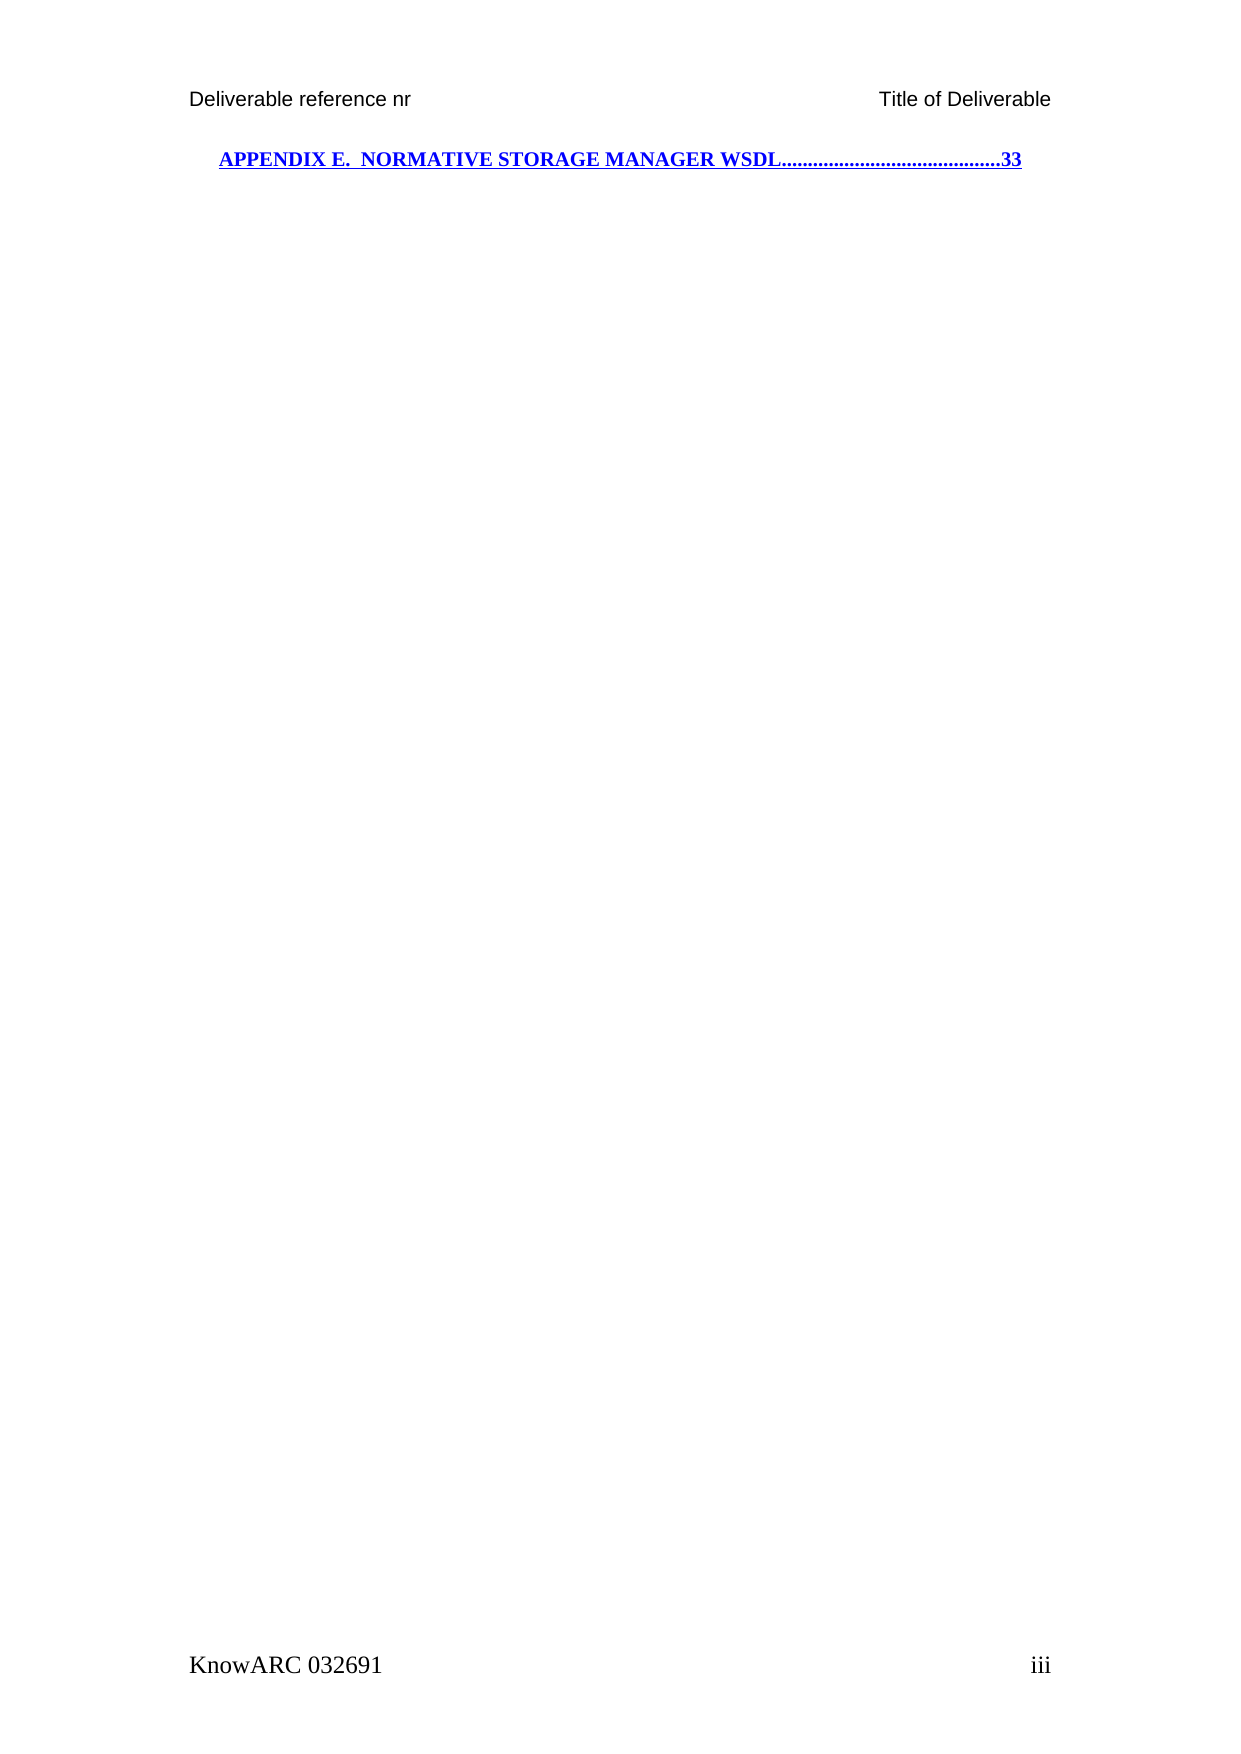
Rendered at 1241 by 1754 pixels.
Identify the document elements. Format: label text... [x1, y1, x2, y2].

text Appendix E. Normative Storage Manager WSDL 33 [189, 148, 1051, 171]
